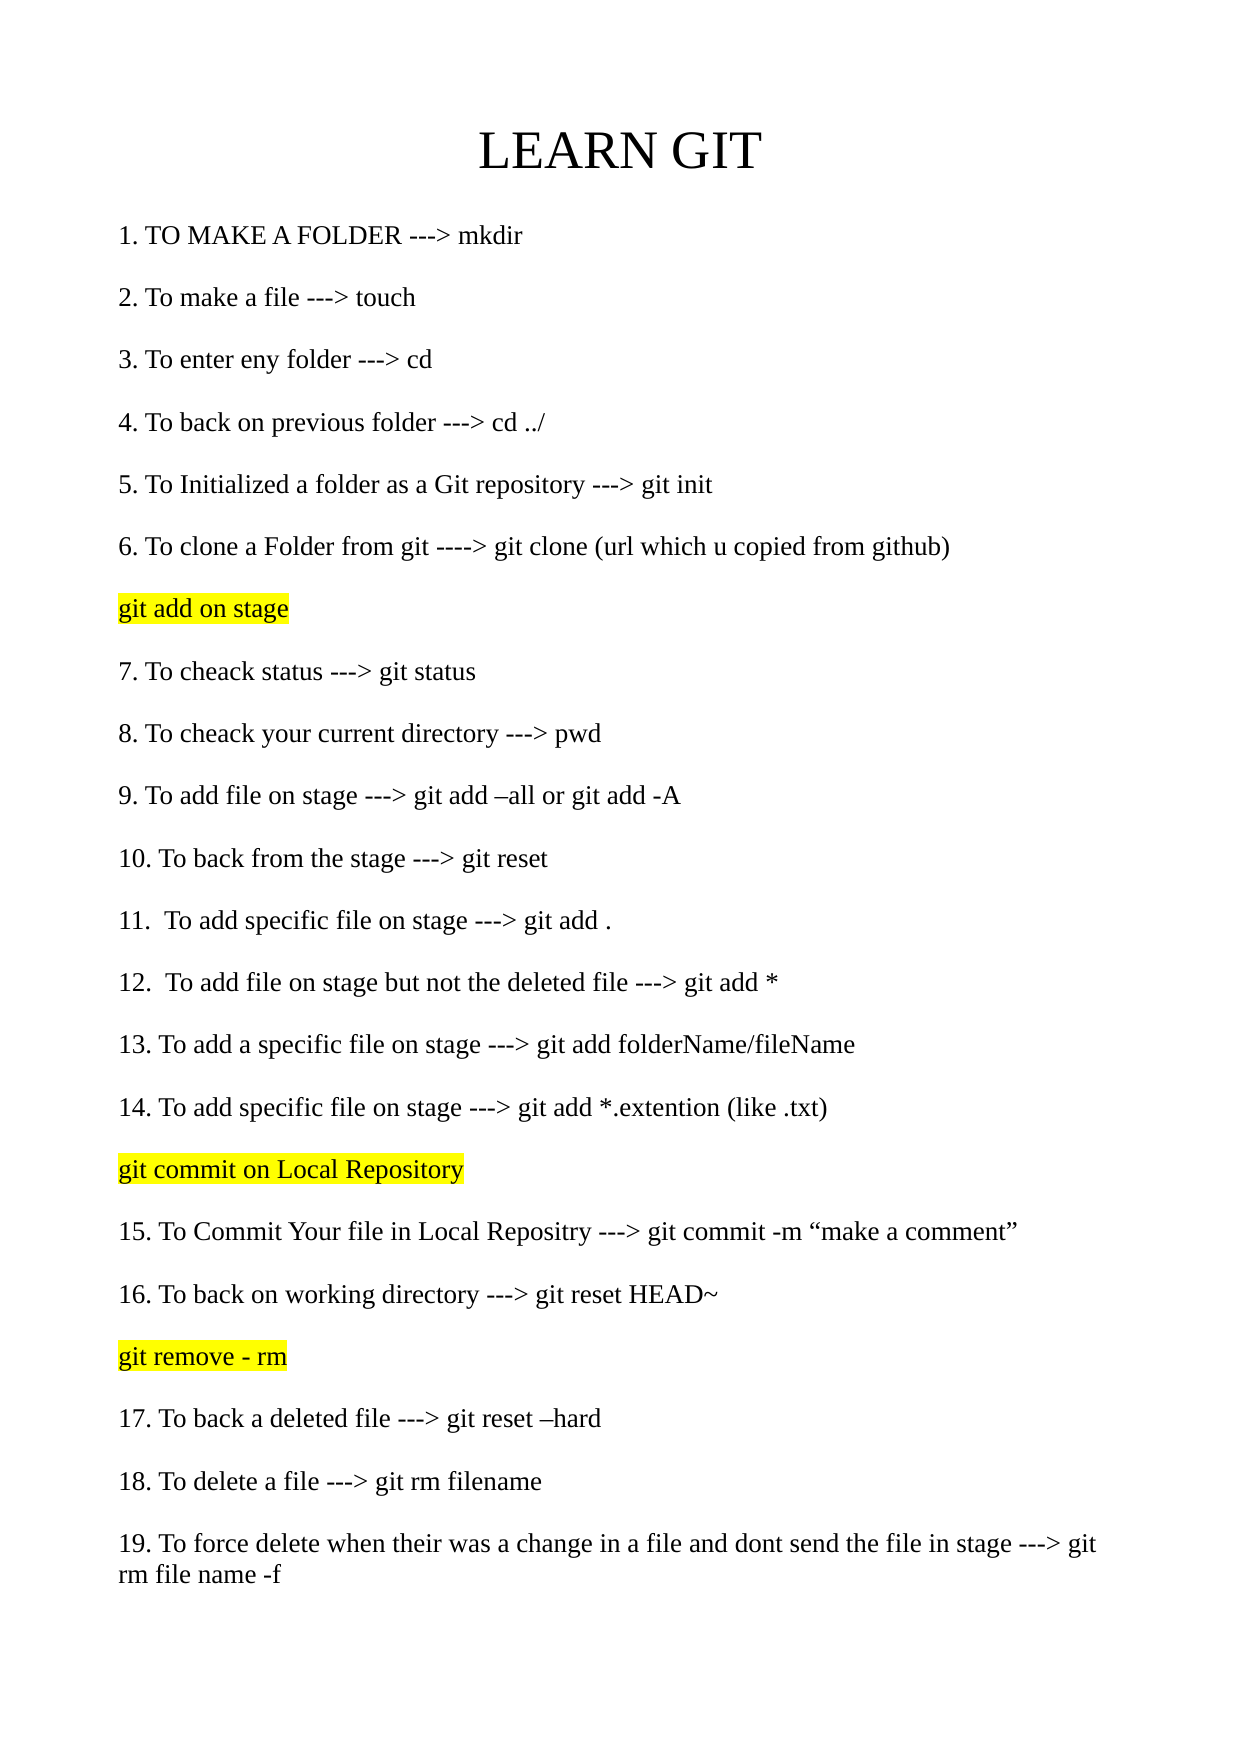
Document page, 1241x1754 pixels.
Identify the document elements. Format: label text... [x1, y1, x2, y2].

text 17. To back a deleted file ---> git reset –hard [118, 1402, 1122, 1433]
text 7. To cheack status ---> git status [118, 655, 1122, 686]
text 2. To make a file ---> touch [118, 281, 1122, 312]
text 18. To delete a file ---> git rm filename [118, 1464, 1122, 1496]
text 3. To enter eny folder ---> cd [118, 343, 1122, 374]
text 5. To Initialized a folder as a Git repository ---> git init [118, 468, 1122, 499]
text 14. To add specific file on stage ---> git add *.extention (like .txt) [118, 1091, 1122, 1122]
text git remove - rm [118, 1340, 1122, 1371]
text LEARN GIT [118, 118, 1122, 180]
text 8. To cheack your current directory ---> pwd [118, 717, 1122, 748]
text 4. To back on previous folder ---> cd ../ [118, 406, 1122, 437]
text 9. To add file on stage ---> git add –all or git add -A [118, 779, 1122, 811]
text 19. To force delete when their was a change in a file and dont send the file in stage ---> git rm file name -f [118, 1527, 1122, 1589]
text 10. To back from the stage ---> git reset [118, 842, 1122, 873]
text 12. To add file on stage but not the deleted file ---> git add * [118, 966, 1122, 997]
text 13. To add a specific file on stage ---> git add folderName/fileName [118, 1028, 1122, 1060]
text git commit on Local Repository [118, 1153, 1122, 1184]
text 15. To Commit Your file in Local Repositry ---> git commit -m “make a comment” [118, 1215, 1122, 1247]
text 1. TO MAKE A FOLDER ---> mkdir [118, 219, 1122, 250]
text git add on stage [118, 592, 1122, 624]
text 11. To add specific file on stage ---> git add . [118, 904, 1122, 935]
text 6. To clone a Folder from git ----> git clone (url which u copied from github) [118, 530, 1122, 561]
text 16. To back on working directory ---> git reset HEAD~ [118, 1278, 1122, 1309]
